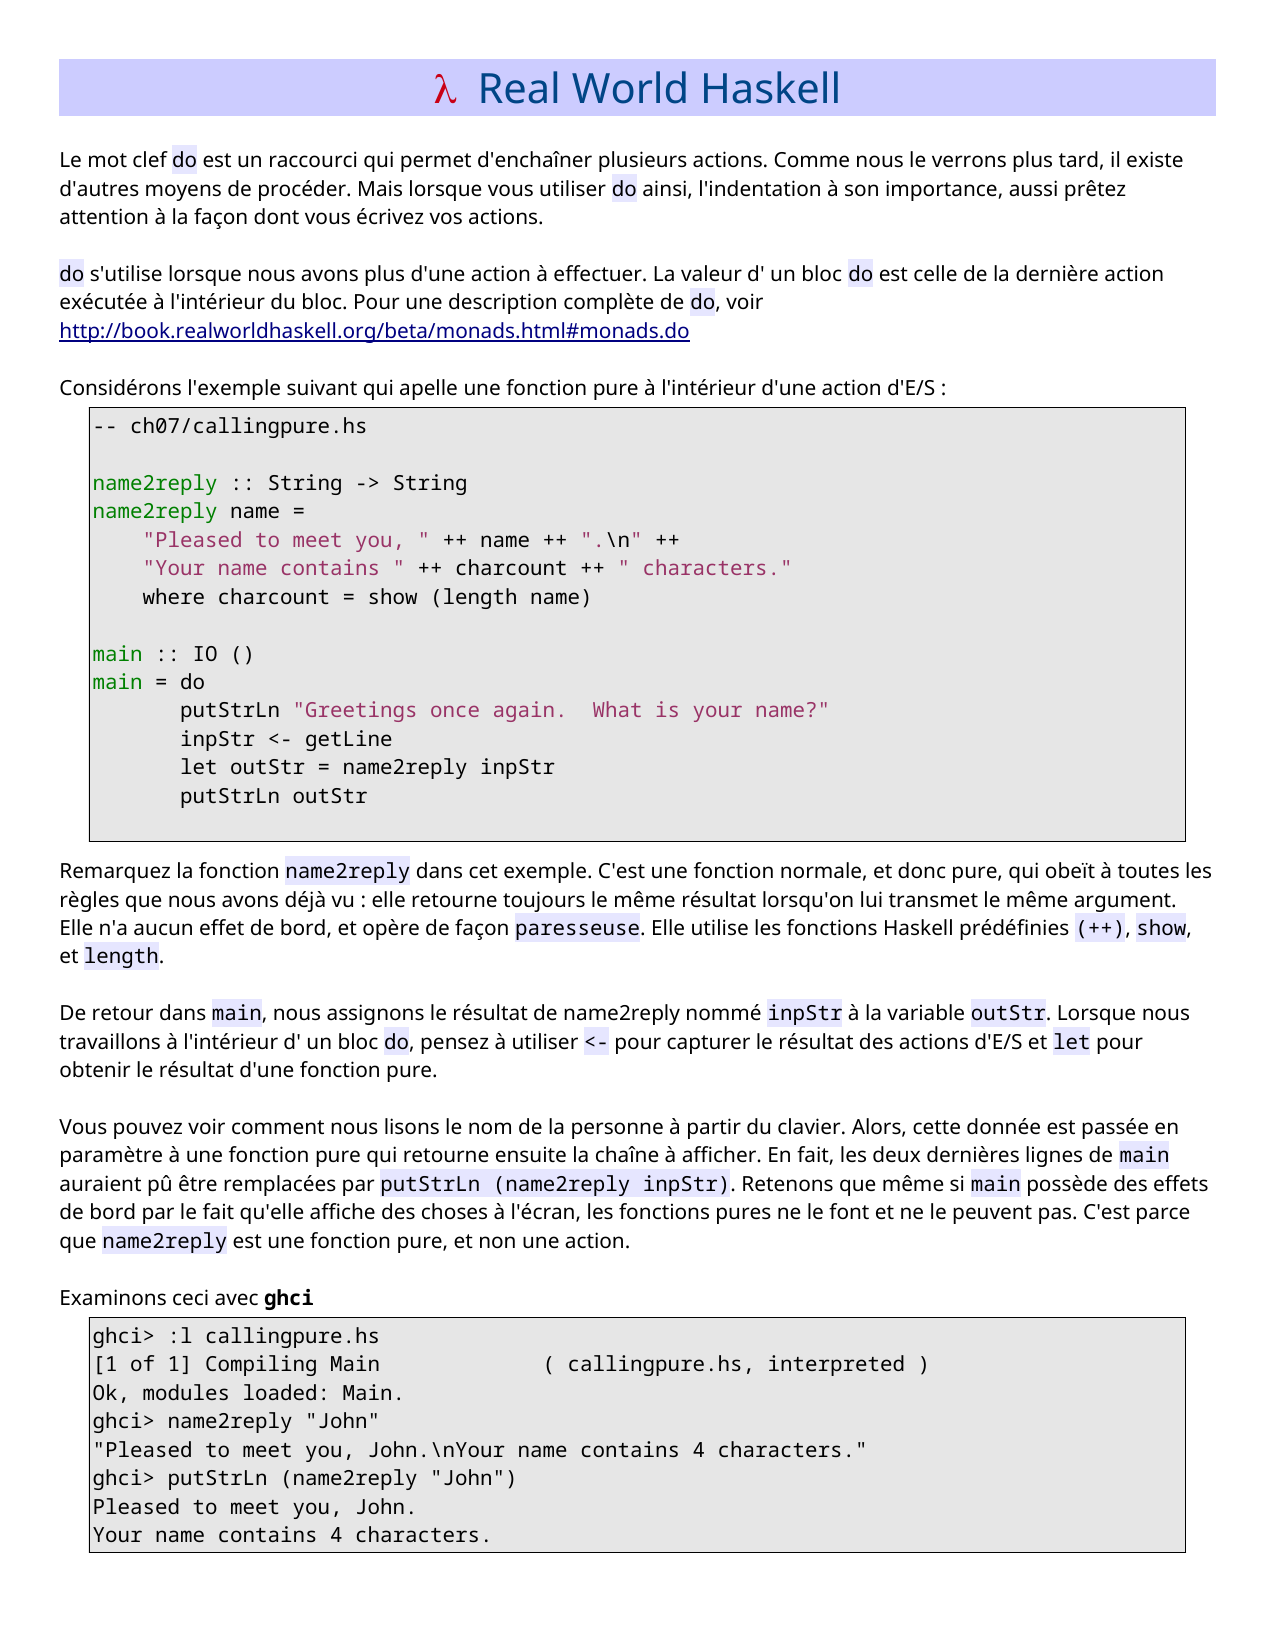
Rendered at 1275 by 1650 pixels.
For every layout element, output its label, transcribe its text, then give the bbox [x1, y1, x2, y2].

text Vous pouvez voir comment nous lisons le nom de la personne à partir du clavier. Alors, cette donnée est passée en paramètre à une fonction pure qui retourne ensuite la chaîne à afficher. En fait, les deux dernières lignes de main auraient pû être remplacées par putStrLn (name2reply inpStr). Retenons que même si main possède des effets de bord par le fait qu'elle affiche des choses à l'écran, les fonctions pures ne le font et ne le peuvent pas. C'est parce que name2reply est une fonction pure, et non une action. [59, 1090, 1216, 1254]
text Examinons ceci avec ghci [59, 1260, 1216, 1311]
text Le mot clef do est un raccourci qui permet d'enchaîner plusieurs actions. Comme nous le verrons plus tard, il existe d'autres moyens de procéder. Mais lorsque vous utiliser do ainsi, l'indentation à son importance, aussi prêtez attention à la façon dont vous écrivez vos actions. [59, 145, 1216, 231]
text do s'utilise lorsque nous avons plus d'une action à effectuer. La valeur d' un bloc do est celle de la dernière action exécutée à l'intérieur du bloc. Pour une description complète de do, voir http://book.realworldhaskell.org/beta/monads.html#monads.do [59, 237, 1216, 344]
text -- ch07/callingpure.hs name2reply :: String -> String name2reply name = "Pleased to meet you, " ++ name ++ ".\n" ++ "Your name contains " ++ charcount ++ " characters." where charcount = show (length name) main :: IO () main = do putStrLn "Greetings once again. What is your name?" inpStr <- getLine let outStr = name2reply inpStr putStrLn outStr [90, 408, 1185, 841]
text De retour dans main, nous assignons le résultat de name2reply nommé inpStr à la variable outStr. Lorsque nous travaillons à l'intérieur d' un bloc do, pensez à utiliser <- pour capturer le résultat des actions d'E/S et let pour obtenir le résultat d'une fonction pure. [59, 976, 1216, 1084]
text Considérons l'exemple suivant qui apelle une fonction pure à l'intérieur d'une action d'E/S : [59, 350, 1216, 401]
text ghci> :l callingpure.hs [1 of 1] Compiling Main ( callingpure.hs, interpreted ) Ok, modules loaded: Main. ghci> name2reply "John" "Pleased to meet you, John.\nYour name contains 4 characters." ghci> putStrLn (name2reply "John") Pleased to meet you, John. Your name contains 4 characters. [90, 1318, 1185, 1552]
text Remarquez la fonction name2reply dans cet exemple. C'est une fonction normale, et donc pure, qui obeït à toutes les règles que nous avons déjà vu : elle retourne toujours le même résultat lorsqu'on lui transmet le même argument. Elle n'a aucun effet de bord, et opère de façon paresseuse. Elle utilise les fonctions Haskell prédéfinies (++), show, et length. [59, 842, 1216, 970]
